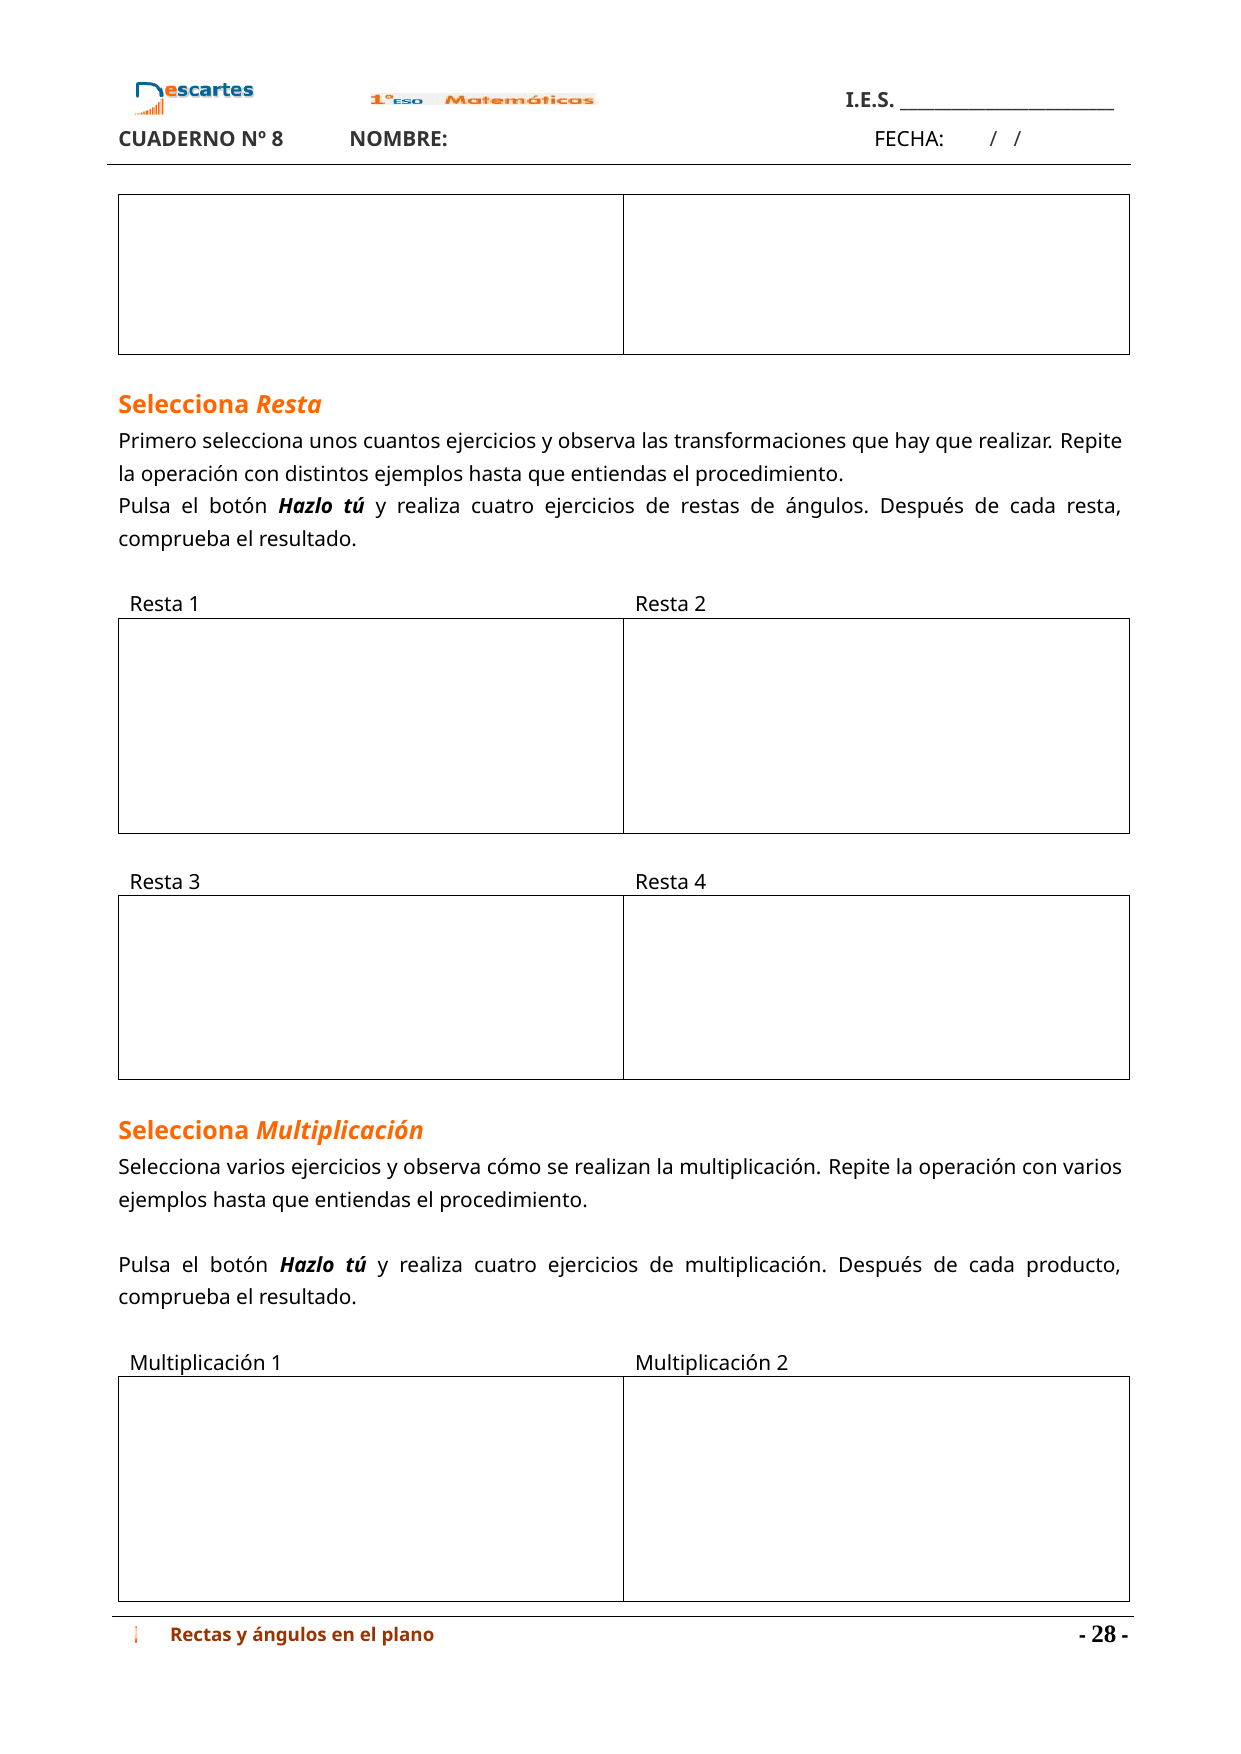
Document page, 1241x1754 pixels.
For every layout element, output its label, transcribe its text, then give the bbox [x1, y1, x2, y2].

table_header Resta 4 [624, 867, 1129, 895]
table_cell [119, 619, 623, 833]
text Pulsa el botón Hazlo tú y realiza cuatro ejercicios de multiplicación. Después de cada producto, comprueba el resultado. [118, 1250, 1122, 1311]
table_cell [624, 896, 1129, 1079]
picture [134, 1626, 138, 1643]
table_header Resta 2 [624, 589, 1129, 618]
picture [134, 82, 257, 115]
text Primero selecciona unos cuantos ejercicios y observa las transformaciones que hay que realizar. Repite la operación con distintos ejemplos hasta que entiendas el procedimiento. [118, 426, 1122, 487]
table_header Multiplicación 1 [118, 1348, 624, 1376]
text Selecciona Multiplicación [118, 1113, 1122, 1147]
table_cell [119, 1377, 623, 1601]
text Selecciona Resta [118, 387, 1122, 421]
table_cell [624, 619, 1129, 833]
table_cell [119, 896, 623, 1079]
table_cell [119, 195, 623, 353]
text Pulsa el botón Hazlo tú y realiza cuatro ejercicios de restas de ángulos. Después de cada resta, comprueba el resultado. [118, 492, 1122, 553]
table_header Multiplicación 2 [624, 1348, 1129, 1376]
table_header Resta 1 [118, 589, 624, 618]
table_cell [624, 195, 1129, 353]
table_cell [624, 1377, 1129, 1601]
text Selecciona varios ejercicios y observa cómo se realizan la multiplicación. Repite la operación con varios ejemplos hasta que entiendas el procedimiento. [118, 1152, 1122, 1213]
table_header Resta 3 [118, 867, 624, 895]
picture [371, 93, 599, 105]
